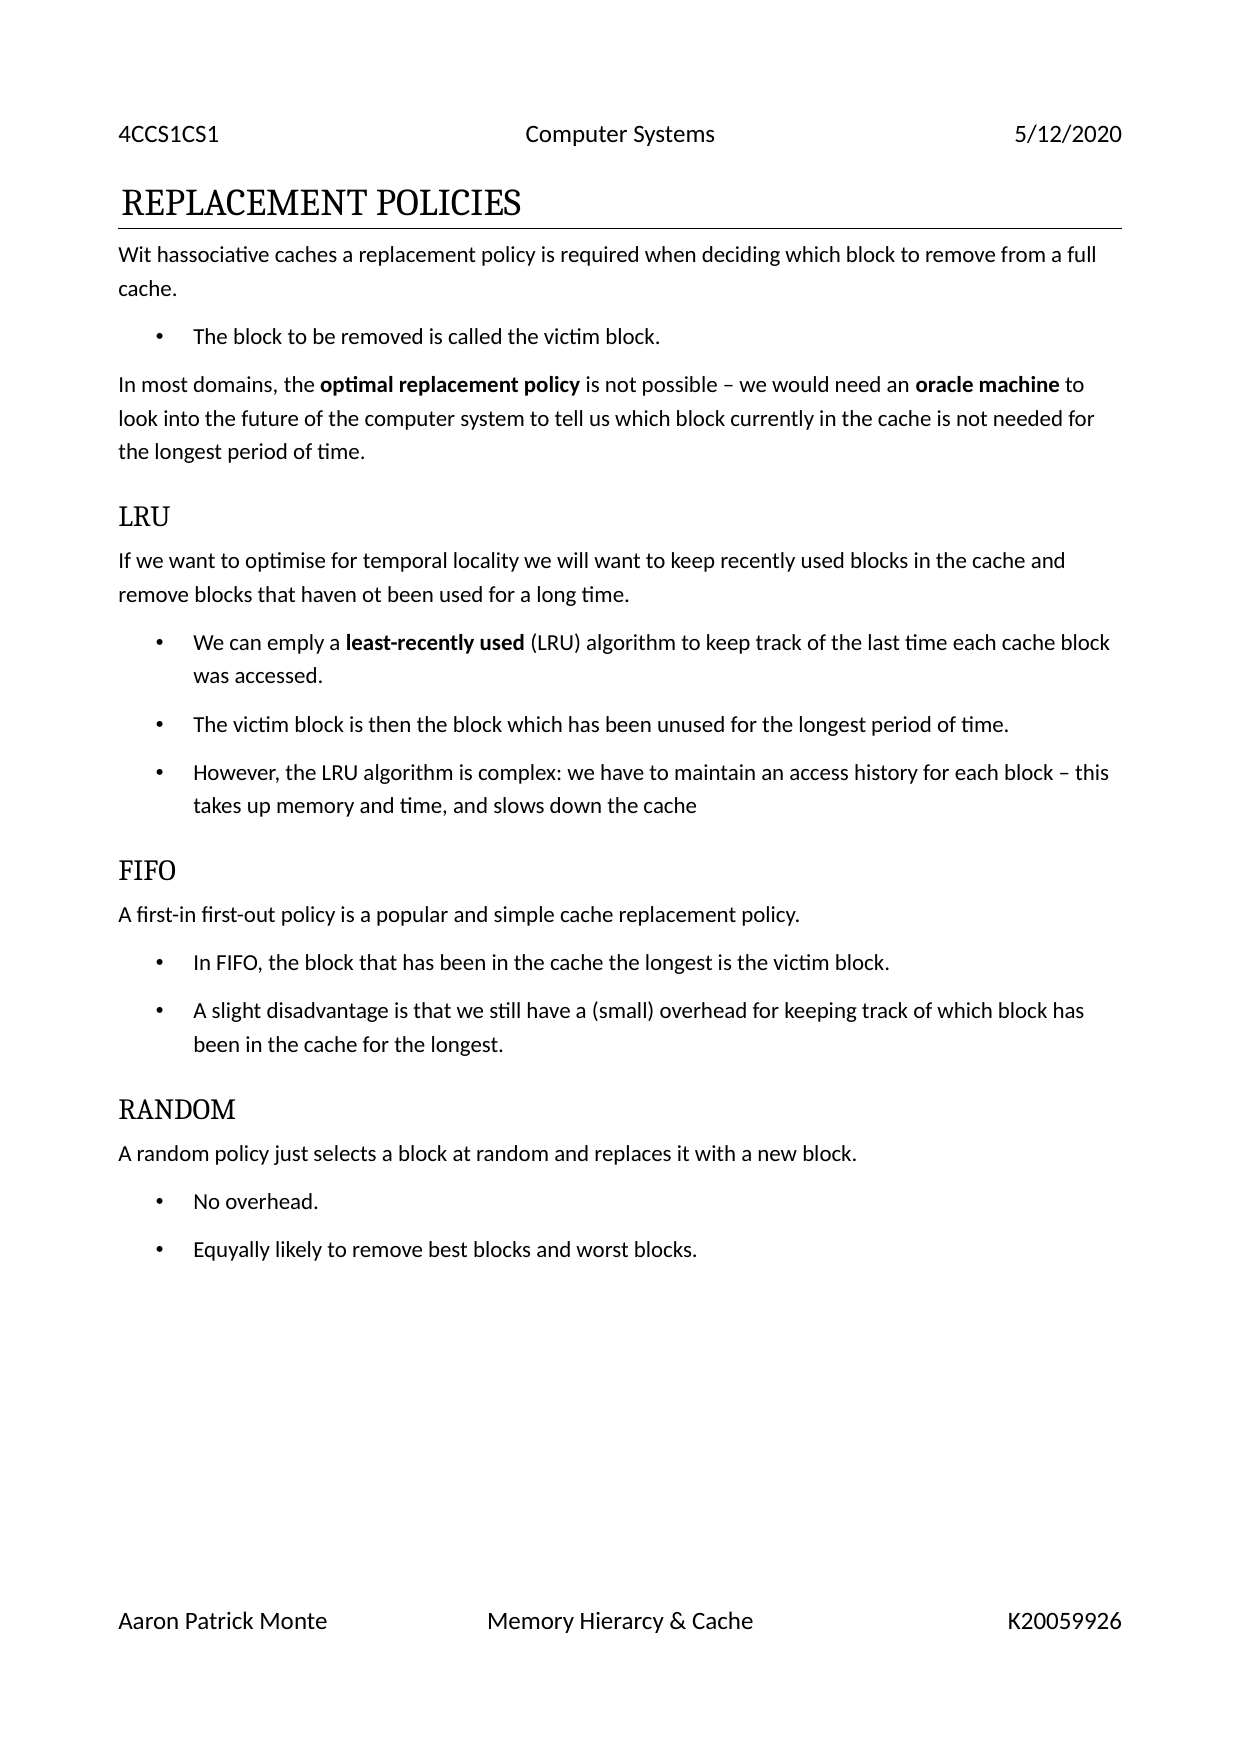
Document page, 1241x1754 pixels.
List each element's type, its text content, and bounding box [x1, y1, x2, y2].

text In most domains, the optimal replacement policy is not possible – we would need an oracle machine to look into the future of the computer system to tell us which block currently in the cache is not needed for the longest period of time. [118, 370, 1122, 466]
list Equyally likely to remove best blocks and worst blocks. [156, 1235, 1122, 1263]
text A random policy just selects a block at random and replaces it with a new block. [118, 1139, 1122, 1167]
subtitle FIFO [118, 854, 1122, 888]
subtitle Random [118, 1093, 1122, 1127]
list We can emply a least-recently used (LRU) algorithm to keep track of the last time each cache block was accessed. [156, 628, 1122, 690]
list In FIFO, the block that has been in the cache the longest is the victim block. [156, 948, 1122, 977]
list A slight disadvantage is that we still have a (small) overhead for keeping track of which block has been in the cache for the longest. [156, 997, 1122, 1058]
list No overhead. [156, 1187, 1122, 1215]
list However, the LRU algorithm is complex: we have to maintain an access history for each block – this takes up memory and time, and slows down the cache [156, 758, 1122, 819]
text Wit hassociative caches a replacement policy is required when deciding which block to remove from a full cache. [118, 241, 1122, 302]
list The block to be removed is called the victim block. [156, 322, 1122, 350]
list The victim block is then the block which has been unused for the longest period of time. [156, 710, 1122, 738]
text If we want to optimise for temporal locality we will want to keep recently used blocks in the cache and remove blocks that haven ot been used for a long time. [118, 546, 1122, 608]
subtitle Replacement policies [118, 178, 1122, 228]
subtitle LRU [118, 500, 1122, 534]
text A first-in first-out policy is a popular and simple cache replacement policy. [118, 900, 1122, 928]
